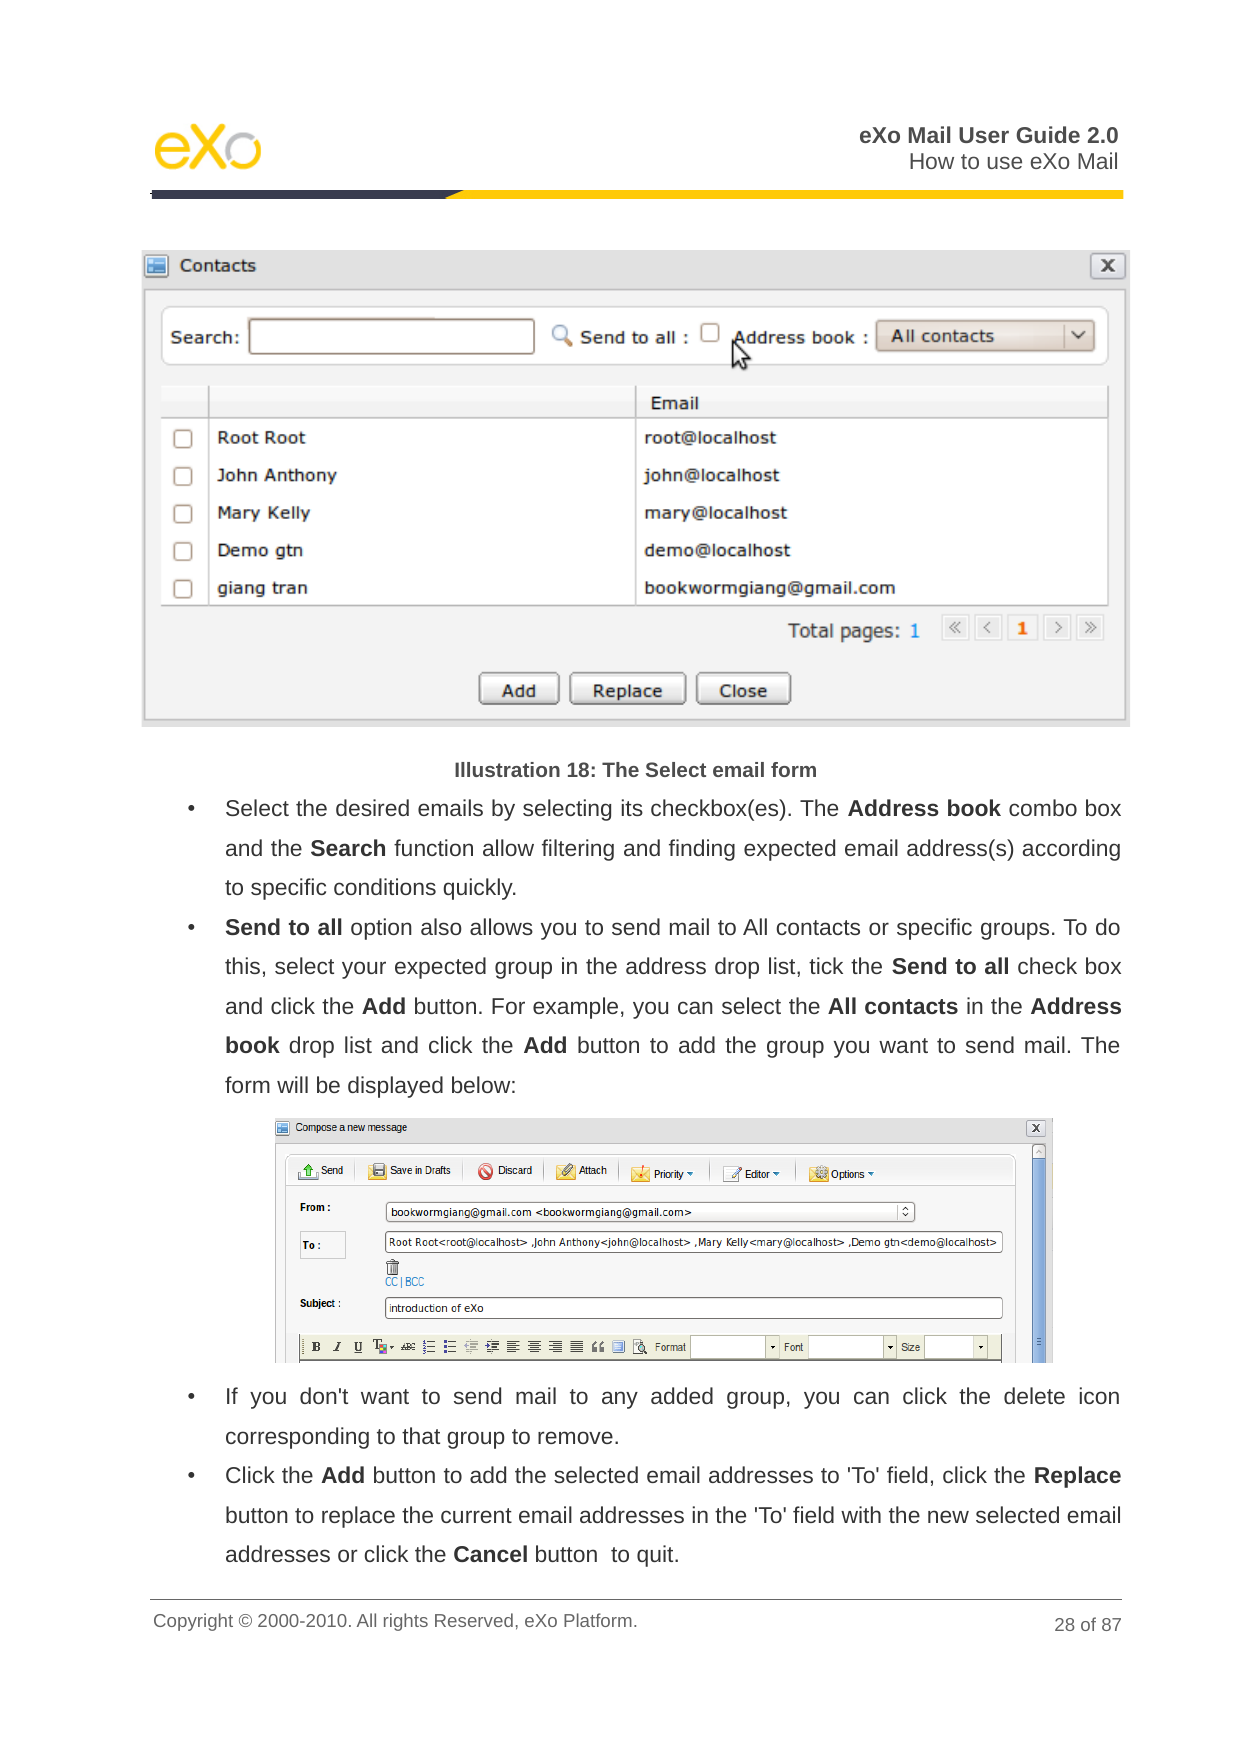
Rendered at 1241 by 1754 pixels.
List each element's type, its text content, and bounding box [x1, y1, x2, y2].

list If you don't want to send mail to any added group, you can click the delete icon corresponding to that group to remove. [187, 1111, 1122, 1449]
picture [141, 250, 1130, 727]
list [142, 223, 1130, 250]
list Send to all option also allows you to send mail to All contacts or specific groups. To do this, select your expected group in the address drop list, tick the Send to all check box and click the Add button. For example, you can select the All contacts in the Address book drop list and click the Add button to add the group you want to send mail. The form will be displayed below: [187, 914, 1122, 1098]
picture [275, 1118, 1053, 1363]
picture [151, 190, 1124, 199]
list Select the desired emails by selecting its checkbox(es). The Address book combo box and the Search function allow filtering and finding expected email address(s) according to specific conditions quickly. [187, 782, 1122, 901]
list Illustration 18: The Select email form [142, 727, 1130, 782]
picture [155, 123, 262, 170]
list Click the Add button to add the selected email addresses to 'To' field, click the Replace button to replace the current email addresses in the 'To' field with the new selected email addresses or click the Cancel button to quit. [187, 1462, 1122, 1567]
